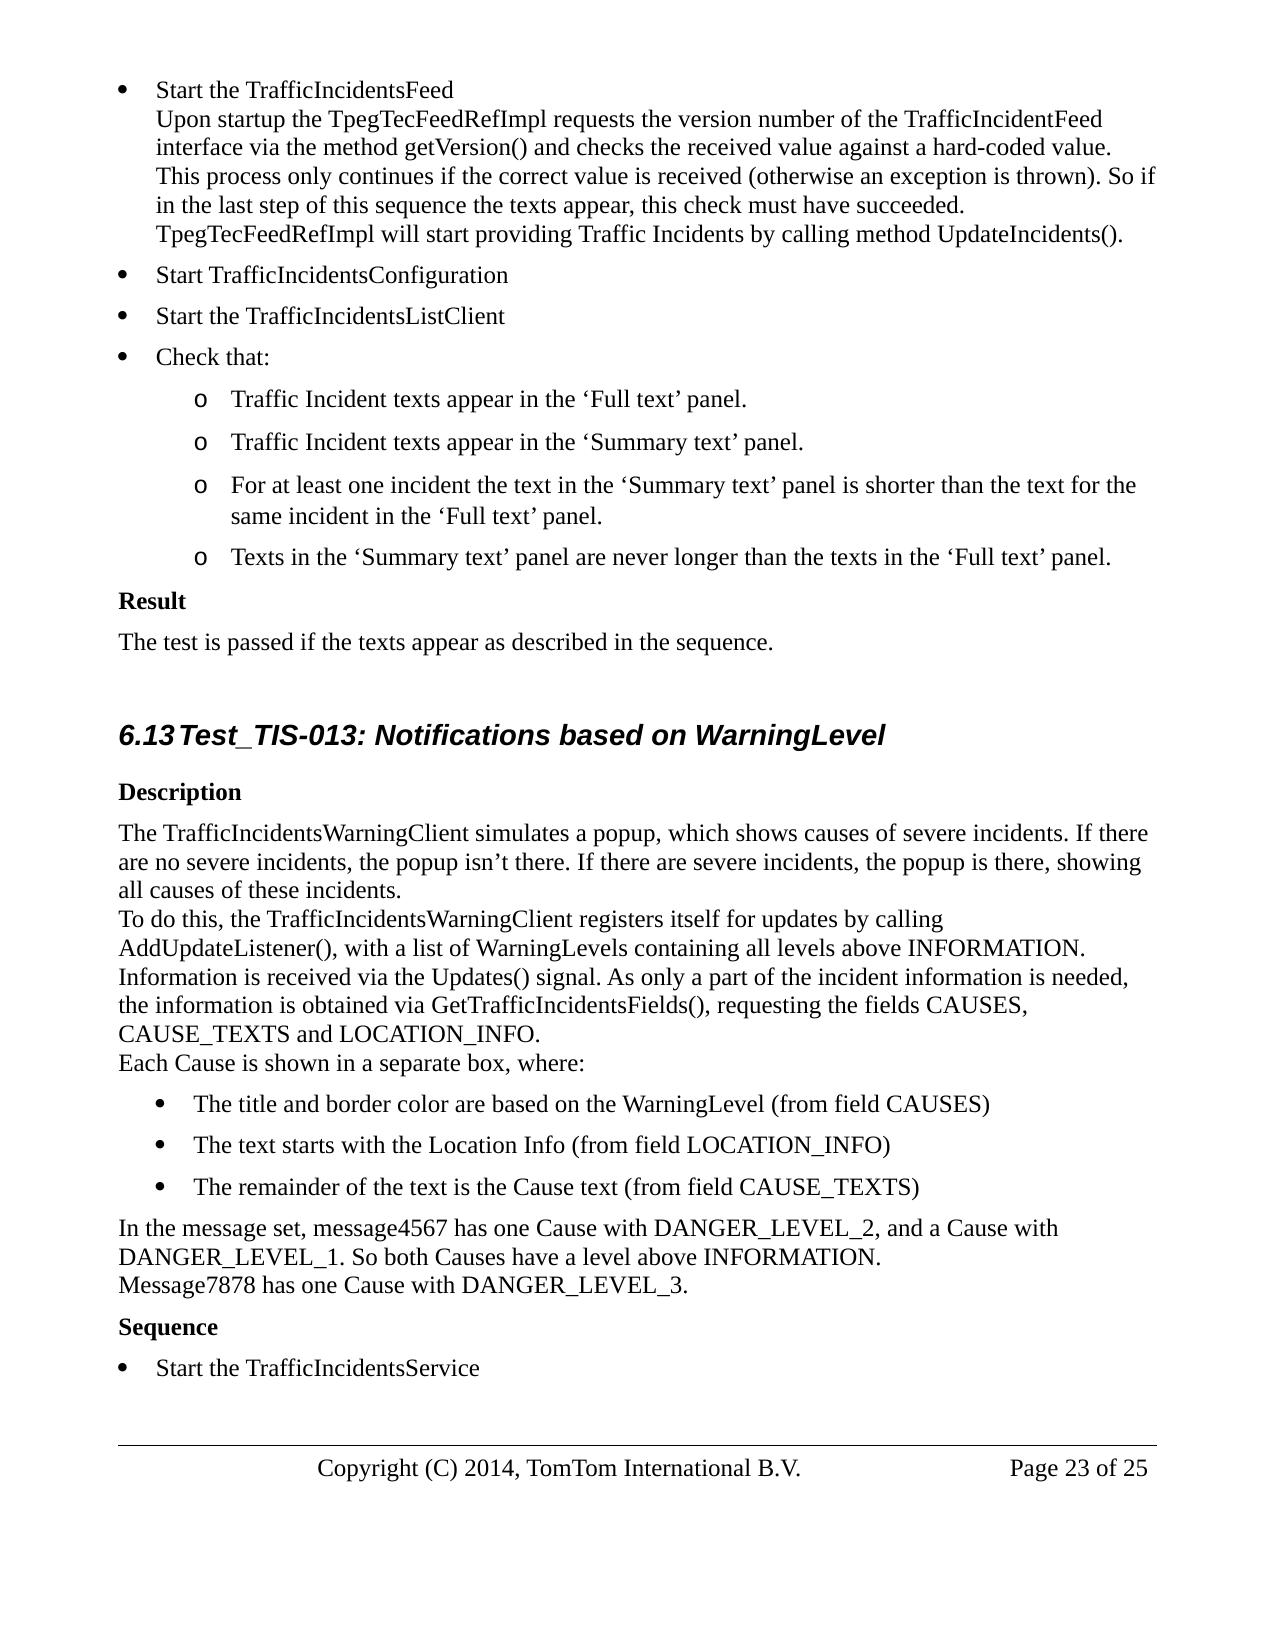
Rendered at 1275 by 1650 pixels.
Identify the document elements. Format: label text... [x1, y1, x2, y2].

text Sequence [118, 1312, 1157, 1341]
list The remainder of the text is the Cause text (from field CAUSE_TEXTS) [156, 1172, 1157, 1201]
list The text starts with the Location Info (from field LOCATION_INFO) [156, 1131, 1157, 1159]
text In the message set, message4567 has one Cause with DANGER_LEVEL_2, and a Cause with DANGER_LEVEL_1. So both Causes have a level above INFORMATION. Message7878 has one Cause with DANGER_LEVEL_3. [118, 1213, 1157, 1299]
list For at least one incident the text in the ‘Summary text’ panel is shorter than the text for the same incident in the ‘Full text’ panel. [193, 470, 1157, 530]
list Start TrafficIncidentsConfiguration [118, 260, 1157, 289]
subtitle Test_TIS-013: Notifications based on WarningLevel [118, 718, 1157, 752]
list Traffic Incident texts appear in the ‘Full text’ panel. [193, 384, 1157, 414]
list Start the TrafficIncidentsListClient [118, 301, 1157, 330]
list The title and border color are based on the WarningLevel (from field CAUSES) [156, 1089, 1157, 1118]
text The TrafficIncidentsWarningClient simulates a popup, which shows causes of severe incidents. If there are no severe incidents, the popup isn’t there. If there are severe incidents, the popup is there, showing all causes of these incidents. To do this, the TrafficIncidentsWarningClient registers itself for updates by calling AddUpdateListener(), with a list of WarningLevels containing all levels above INFORMATION. Information is received via the Updates() signal. As only a part of the incident information is needed, the information is obtained via GetTrafficIncidentsFields(), requesting the fields CAUSES, CAUSE_TEXTS and LOCATION_INFO. Each Cause is shown in a separate box, where: [118, 818, 1157, 1077]
text The test is passed if the texts appear as described in the sequence. [118, 627, 1157, 656]
list Start the TrafficIncidentsService [118, 1353, 1157, 1382]
text Result [118, 586, 1157, 614]
list Texts in the ‘Summary text’ panel are never longer than the texts in the ‘Full text’ panel. [193, 542, 1157, 573]
list Traffic Incident texts appear in the ‘Summary text’ panel. [193, 427, 1157, 458]
list Start the TrafficIncidentsFeed Upon startup the TpegTecFeedRefImpl requests the version number of the TrafficIncidentFeed interface via the method getVersion() and checks the received value against a hard-coded value. This process only continues if the correct value is received (otherwise an exception is thrown). So if in the last step of this sequence the texts appear, this check must have succeeded. TpegTecFeedRefImpl will start providing Traffic Incidents by calling method UpdateIncidents(). [118, 75, 1157, 247]
list Check that: [118, 342, 1157, 371]
text Description [118, 777, 1157, 806]
